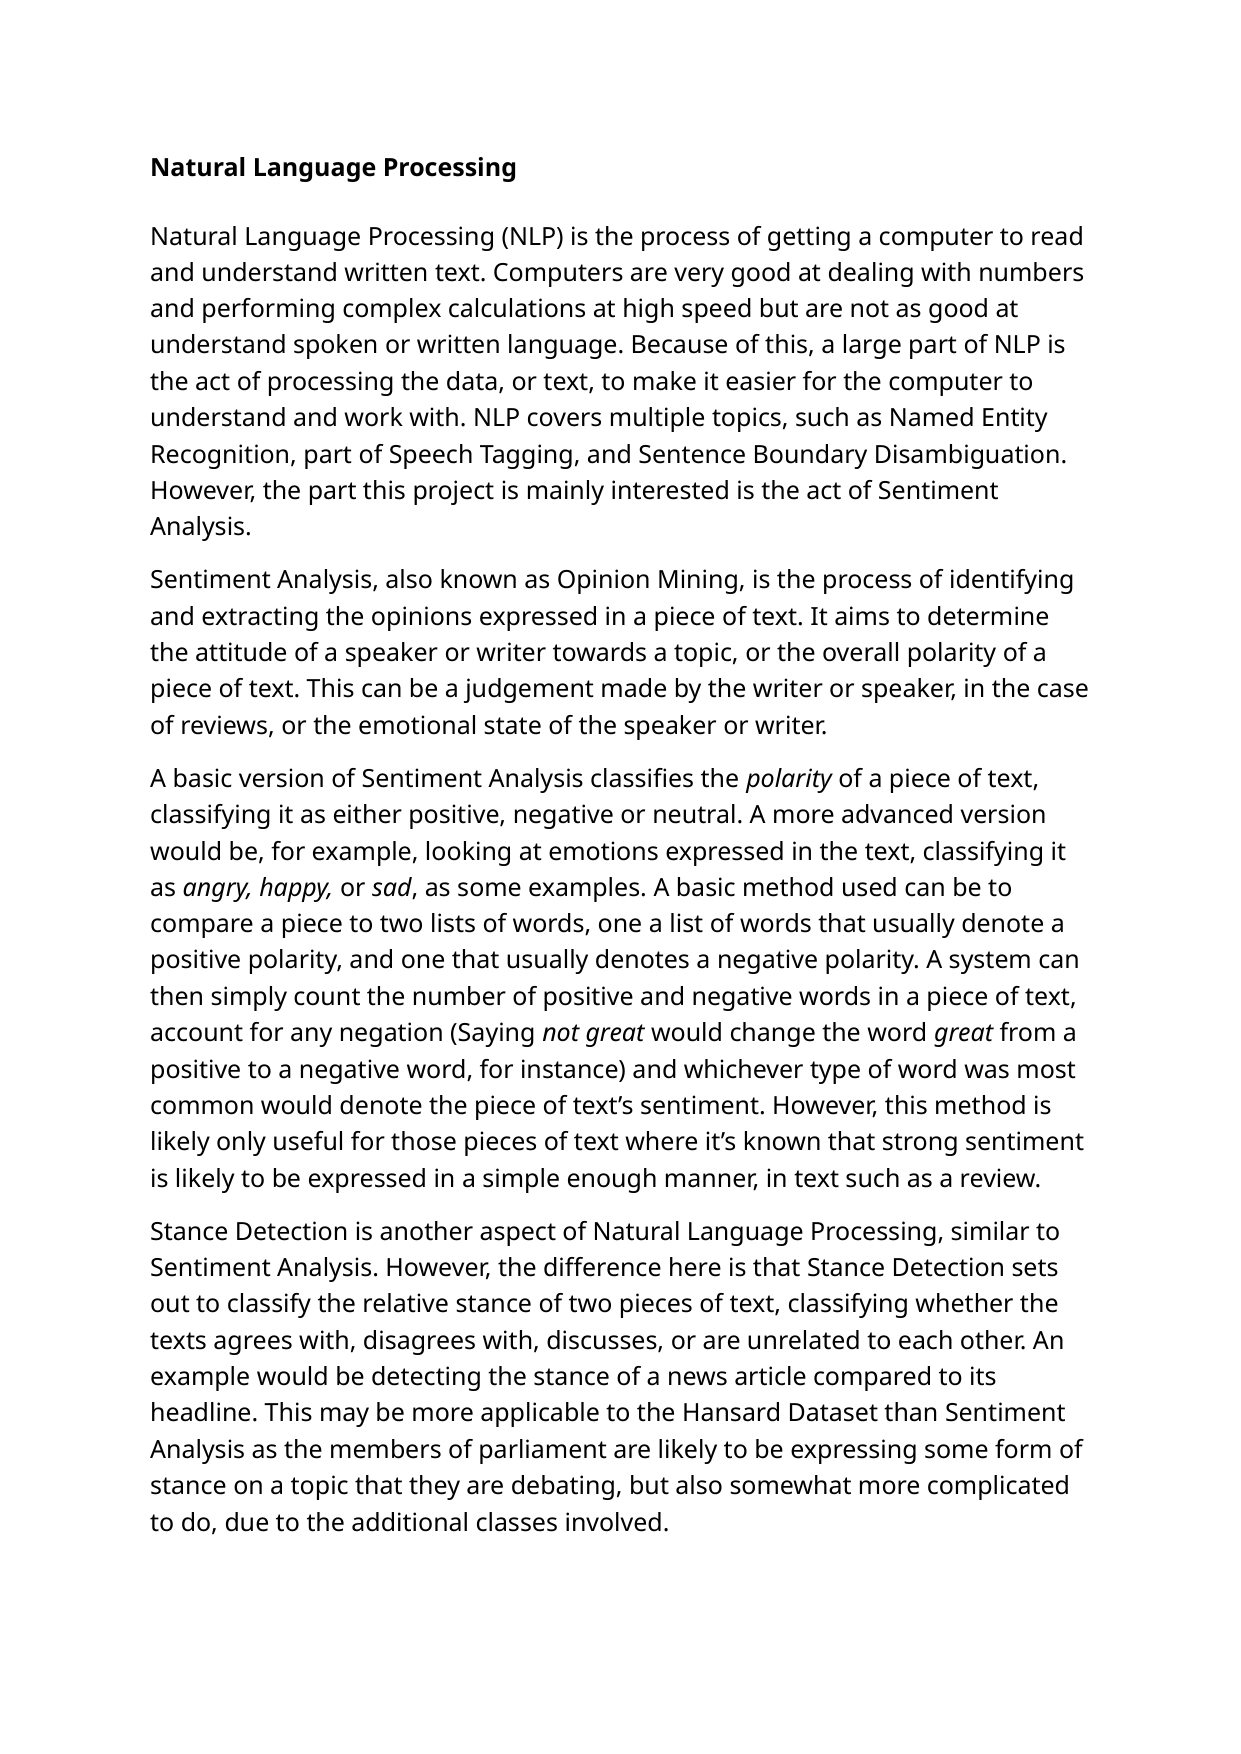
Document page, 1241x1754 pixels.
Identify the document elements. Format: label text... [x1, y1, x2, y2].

text A basic version of Sentiment Analysis classifies the polarity of a piece of text, classifying it as either positive, negative or neutral. A more advanced version would be, for example, looking at emotions expressed in the text, classifying it as angry, happy, or sad, as some examples. A basic method used can be to compare a piece to two lists of words, one a list of words that usually denote a positive polarity, and one that usually denotes a negative polarity. A system can then simply count the number of positive and negative words in a piece of text, account for any negation (Saying not great would change the word great from a positive to a negative word, for instance) and whichever type of word was most common would denote the piece of text’s sentiment. However, this method is likely only useful for those pieces of text where it’s known that strong sentiment is likely to be expressed in a simple enough manner, in text such as a review. [150, 760, 1090, 1194]
text Natural Language Processing [150, 150, 1090, 184]
text Natural Language Processing (NLP) is the process of getting a computer to read and understand written text. Computers are very good at dealing with numbers and performing complex calculations at high speed but are not as good at understand spoken or written language. Because of this, a large part of NLP is the act of processing the data, or text, to make it easier for the computer to understand and work with. NLP covers multiple topics, such as Named Entity Recognition, part of Speech Tagging, and Sentence Boundary Disambiguation. However, the part this project is mainly interested is the act of Sentiment Analysis. [150, 218, 1090, 543]
text Sentiment Analysis, also known as Opinion Mining, is the process of identifying and extracting the opinions expressed in a piece of text. It aims to determine the attitude of a speaker or writer towards a topic, or the overall polarity of a piece of text. This can be a judgement made by the writer or speaker, in the case of reviews, or the emotional state of the speaker or writer. [150, 562, 1090, 741]
text Stance Detection is another aspect of Natural Language Processing, similar to Sentiment Analysis. However, the difference here is that Stance Detection sets out to classify the relative stance of two pieces of text, classifying whether the texts agrees with, disagrees with, discusses, or are unrelated to each other. An example would be detecting the stance of a news article compared to its headline. This may be more applicable to the Hansard Dataset than Sentiment Analysis as the members of parliament are likely to be expressing some form of stance on a topic that they are debating, but also somewhat more complicated to do, due to the additional classes involved. [150, 1213, 1090, 1538]
